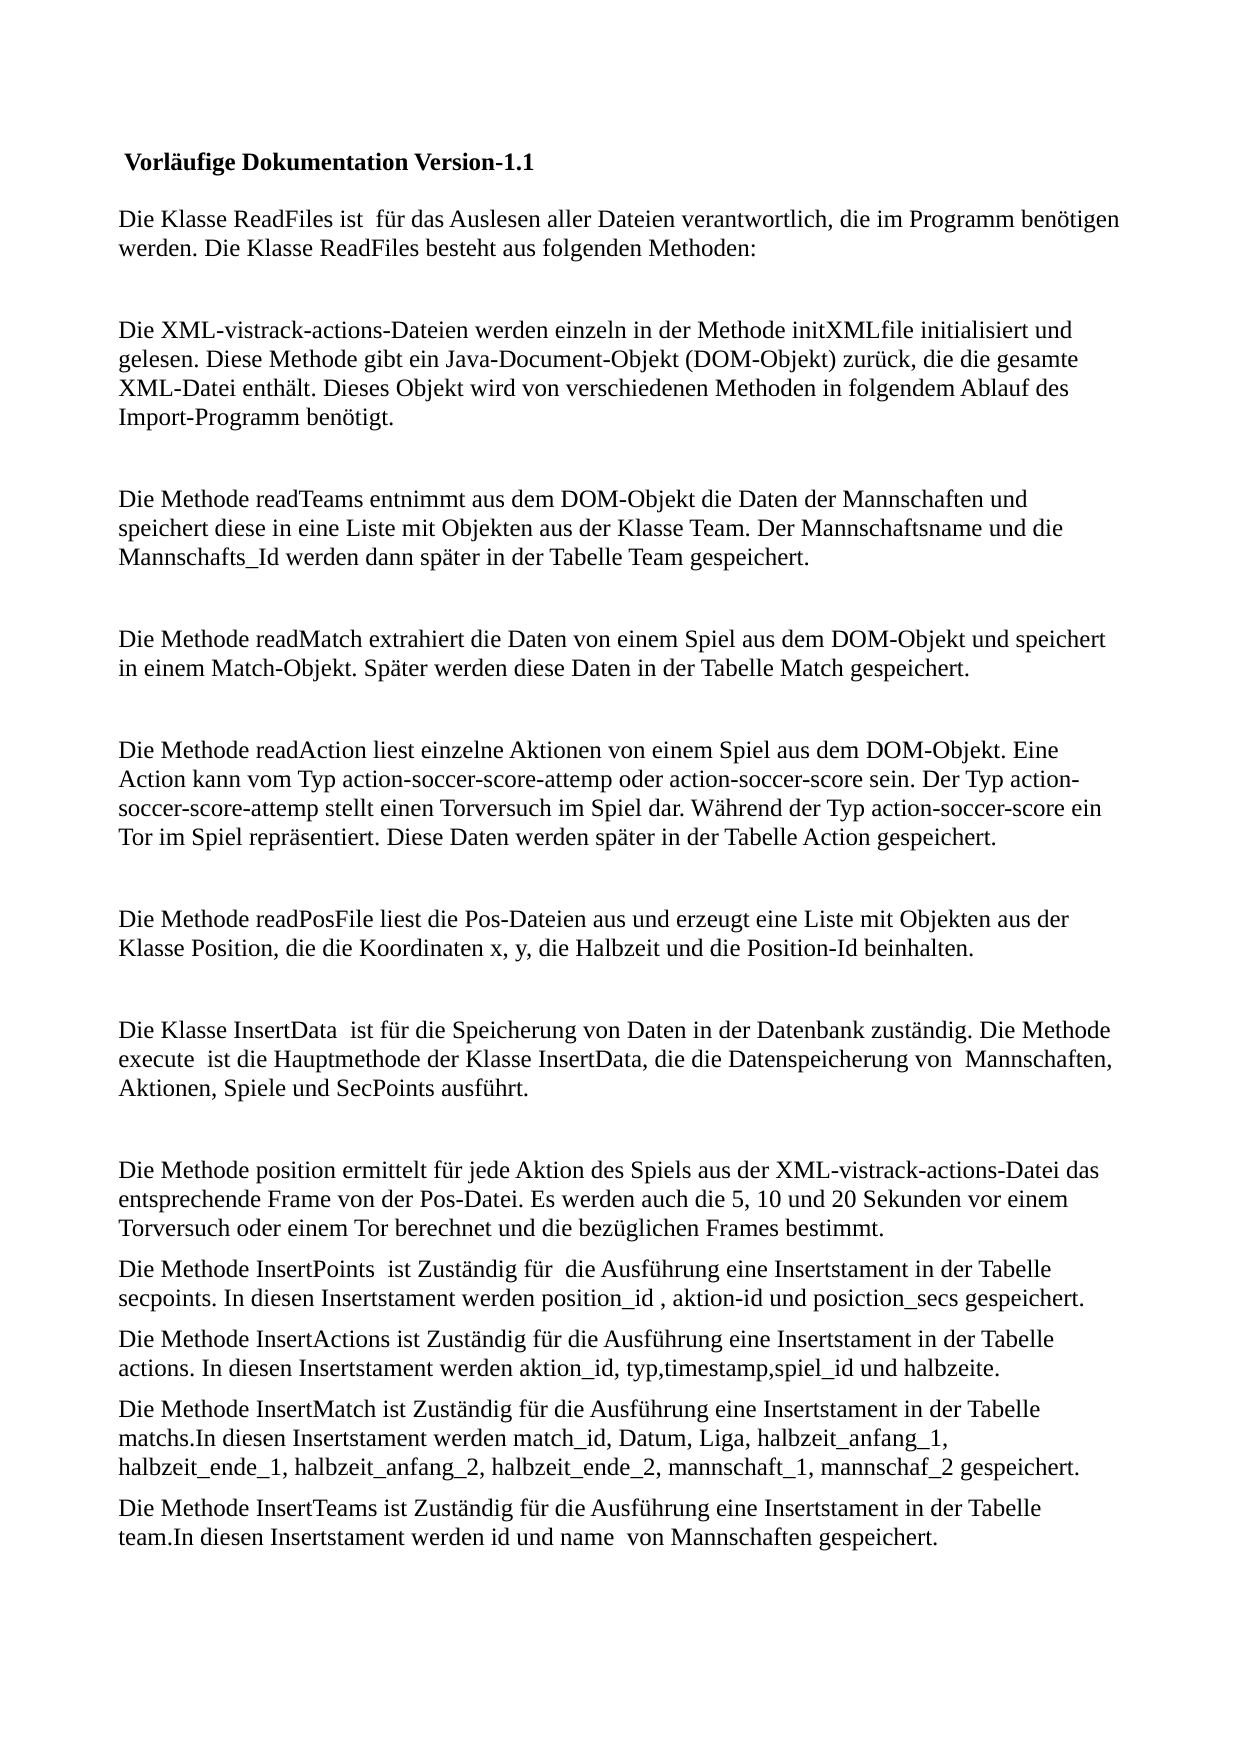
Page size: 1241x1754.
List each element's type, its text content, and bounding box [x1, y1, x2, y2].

text Die Klasse InsertData ist für die Speicherung von Daten in der Datenbank zuständig. Die Methode execute ist die Hauptmethode der Klasse InsertData, die die Datenspeicherung von Mannschaften, Aktionen, Spiele und SecPoints ausführt. [118, 1016, 1122, 1102]
text Die Methode InsertTeams ist Zuständig für die Ausführung eine Insertstament in der Tabelle team.In diesen Insertstament werden id und name von Mannschaften gespeichert. [118, 1493, 1122, 1551]
text Die XML-vistrack-actions-Dateien werden einzeln in der Methode initXMLfile initialisiert und gelesen. Diese Methode gibt ein Java-Document-Objekt (DOM-Objekt) zurück, die die gesamte XML-Datei enthält. Dieses Objekt wird von verschiedenen Methoden in folgendem Ablauf des Import-Programm benötigt. [118, 316, 1122, 431]
text Die Methode InsertMatch ist Zuständig für die Ausführung eine Insertstament in der Tabelle matchs.In diesen Insertstament werden match_id, Datum, Liga, halbzeit_anfang_1, halbzeit_ende_1, halbzeit_anfang_2, halbzeit_ende_2, mannschaft_1, mannschaf_2 gespeichert. [118, 1394, 1122, 1481]
text Die Methode readMatch extrahiert die Daten von einem Spiel aus dem DOM-Objekt und speichert in einem Match-Objekt. Später werden diese Daten in der Tabelle Match gespeichert. [118, 624, 1122, 682]
text Die Methode readTeams entnimmt aus dem DOM-Objekt die Daten der Mannschaften und speichert diese in eine Liste mit Objekten aus der Klasse Team. Der Mannschaftsname und die Mannschafts_Id werden dann später in der Tabelle Team gespeichert. [118, 484, 1122, 571]
text Vorläufige Dokumentation Version-1.1 [118, 147, 1122, 176]
text Die Methode position ermittelt für jede Aktion des Spiels aus der XML-vistrack-actions-Datei das entsprechende Frame von der Pos-Datei. Es werden auch die 5, 10 und 20 Sekunden vor einem Torversuch oder einem Tor berechnet und die bezüglichen Frames bestimmt. [118, 1156, 1122, 1242]
text Die Methode InsertPoints ist Zuständig für die Ausführung eine Insertstament in der Tabelle secpoints. In diesen Insertstament werden position_id , aktion-id und posiction_secs gespeichert. [118, 1254, 1122, 1312]
text Die Methode InsertActions ist Zuständig für die Ausführung eine Insertstament in der Tabelle actions. In diesen Insertstament werden aktion_id, typ,timestamp,spiel_id und halbzeite. [118, 1324, 1122, 1382]
text Die Klasse ReadFiles ist für das Auslesen aller Dateien verantwortlich, die im Programm benötigen werden. Die Klasse ReadFiles besteht aus folgenden Methoden: [118, 204, 1122, 262]
text Die Methode readPosFile liest die Pos-Dateien aus und erzeugt eine Liste mit Objekten aus der Klasse Position, die die Koordinaten x, y, die Halbzeit und die Position-Id beinhalten. [118, 904, 1122, 962]
text Die Methode readAction liest einzelne Aktionen von einem Spiel aus dem DOM-Objekt. Eine Action kann vom Typ action-soccer-score-attemp oder action-soccer-score sein. Der Typ action-soccer-score-attemp stellt einen Torversuch im Spiel dar. Während der Typ action-soccer-score ein Tor im Spiel repräsentiert. Diese Daten werden später in der Tabelle Action gespeichert. [118, 736, 1122, 851]
